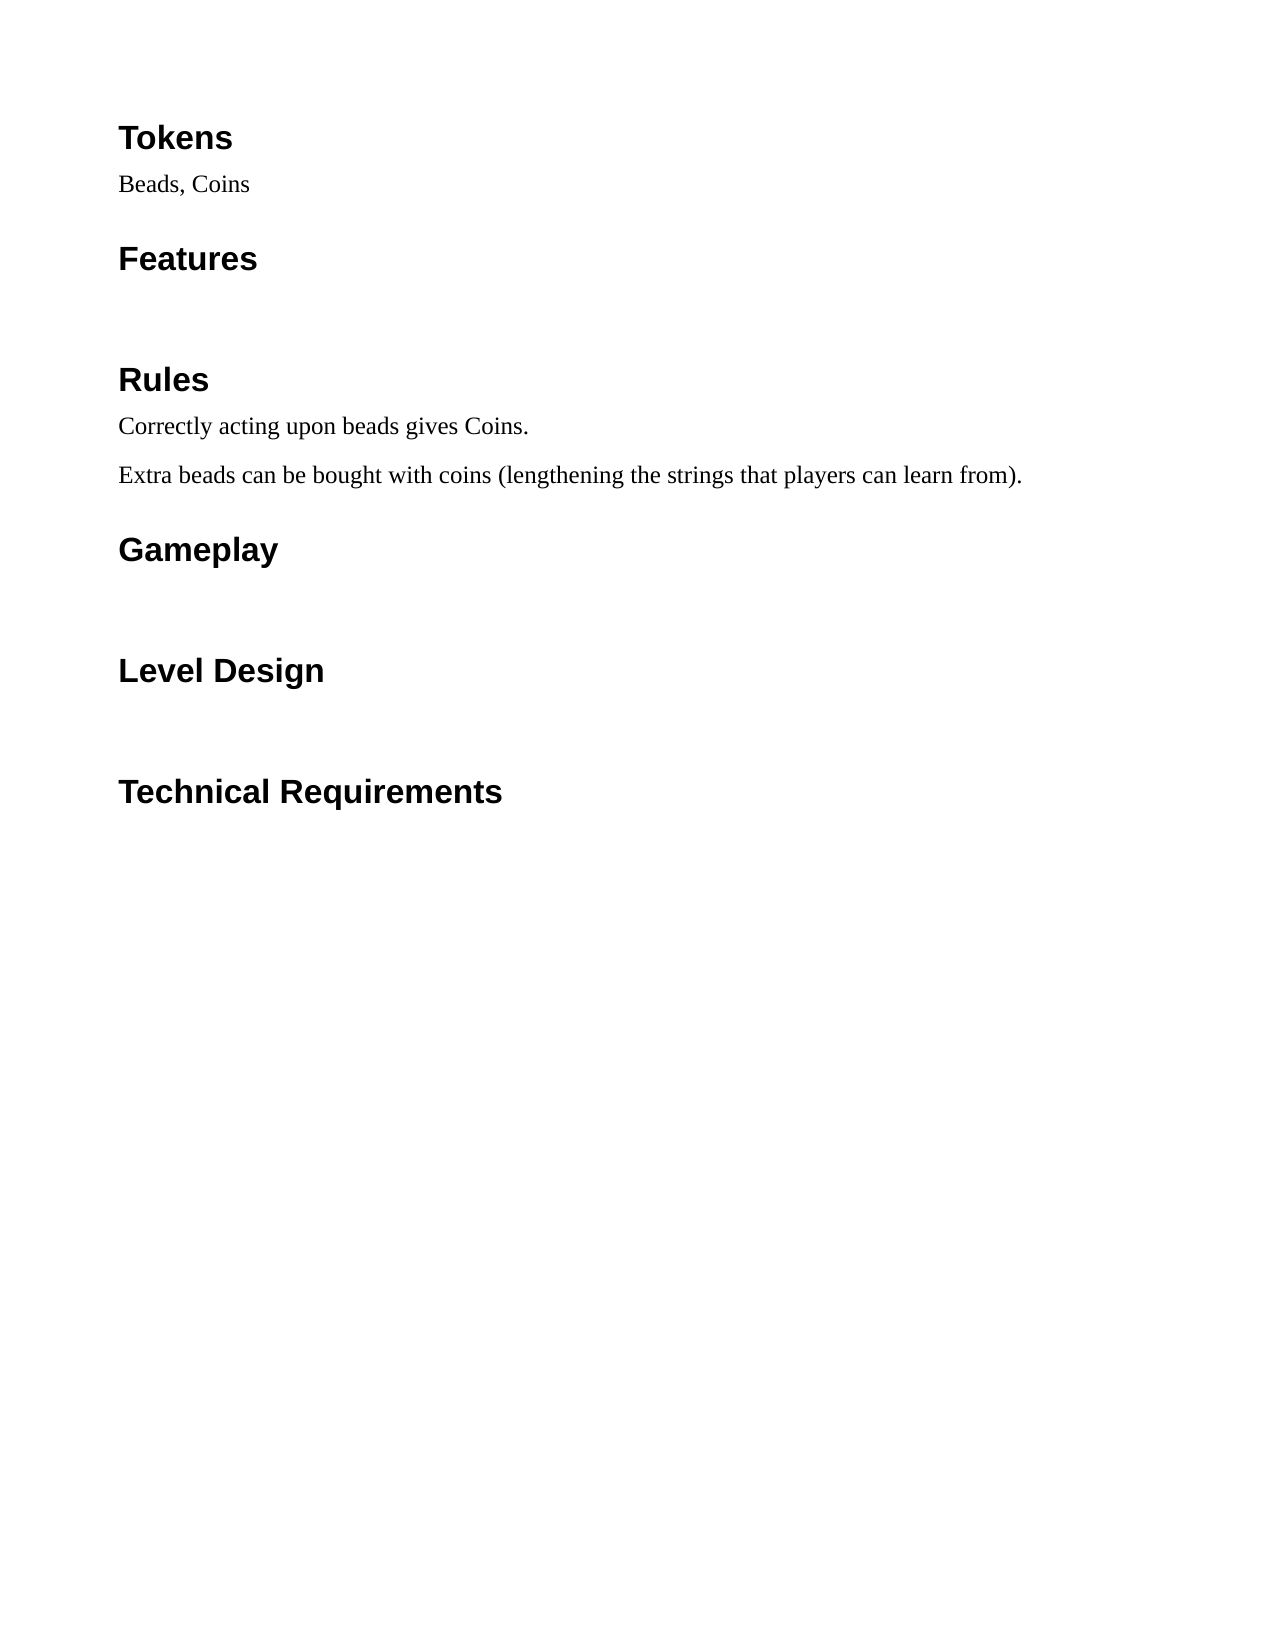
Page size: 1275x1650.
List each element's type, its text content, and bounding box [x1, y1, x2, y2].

text Extra beads can be bought with coins (lengthening the strings that players can learn from). [118, 460, 1157, 489]
subtitle Features [118, 239, 1157, 278]
text Correctly acting upon beads gives Coins. [118, 411, 1157, 440]
subtitle Tokens [118, 118, 1157, 157]
subtitle Level Design [118, 651, 1157, 690]
subtitle Rules [118, 360, 1157, 399]
subtitle Gameplay [118, 530, 1157, 569]
subtitle Technical Requirements [118, 772, 1157, 811]
text Beads, Coins [118, 169, 1157, 198]
